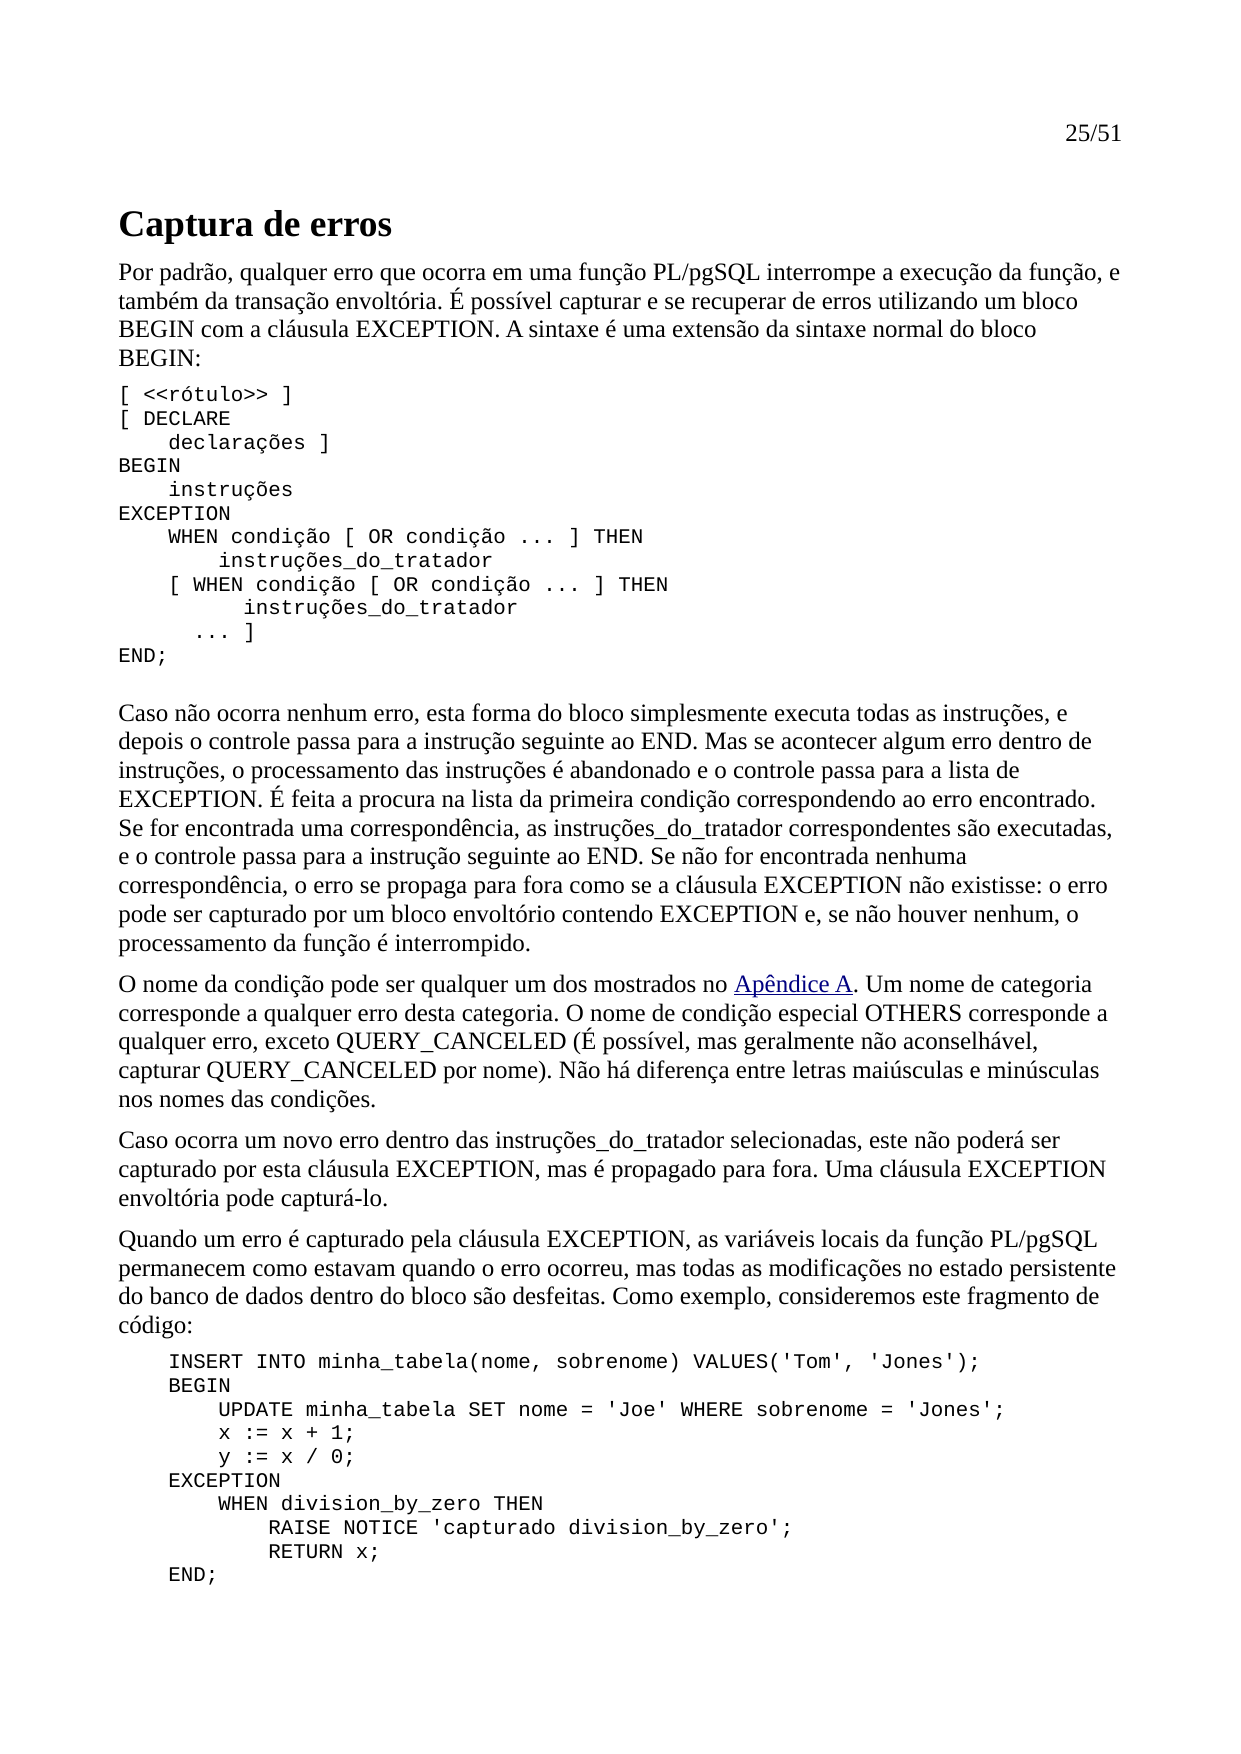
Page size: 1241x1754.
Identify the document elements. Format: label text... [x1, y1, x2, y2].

text BEGIN [118, 1375, 1122, 1399]
text declarações ] [118, 432, 1122, 455]
subtitle Captura de erros [118, 201, 1122, 244]
text ... ] [118, 621, 1122, 644]
text x := x + 1; [118, 1422, 1122, 1446]
text Quando um erro é capturado pela cláusula EXCEPTION, as variáveis locais da função PL/pgSQL permanecem como estavam quando o erro ocorreu, mas todas as modificações no estado persistente do banco de dados dentro do bloco são desfeitas. Como exemplo, consideremos este fragmento de código: [118, 1224, 1122, 1339]
text O nome da condição pode ser qualquer um dos mostrados no Apêndice A. Um nome de categoria corresponde a qualquer erro desta categoria. O nome de condição especial OTHERS corresponde a qualquer erro, exceto QUERY_CANCELED (É possível, mas geralmente não aconselhável, capturar QUERY_CANCELED por nome). Não há diferença entre letras maiúsculas e minúsculas nos nomes das condições. [118, 969, 1122, 1113]
text RETURN x; [118, 1541, 1122, 1564]
text EXCEPTION [118, 503, 1122, 526]
text END; [118, 1564, 1122, 1588]
text BEGIN [118, 455, 1122, 479]
text [ <<rótulo>> ] [118, 384, 1122, 408]
text RAISE NOTICE 'capturado division_by_zero'; [118, 1517, 1122, 1541]
text INSERT INTO minha_tabela(nome, sobrenome) VALUES('Tom', 'Jones'); [118, 1351, 1122, 1375]
text EXCEPTION [118, 1470, 1122, 1493]
text [ DECLARE [118, 408, 1122, 432]
text y := x / 0; [118, 1446, 1122, 1470]
text Por padrão, qualquer erro que ocorra em uma função PL/pgSQL interrompe a execução da função, e também da transação envoltória. É possível capturar e se recuperar de erros utilizando um bloco BEGIN com a cláusula EXCEPTION. A sintaxe é uma extensão da sintaxe normal do bloco BEGIN: [118, 257, 1122, 372]
text instruções [118, 479, 1122, 503]
text WHEN condição [ OR condição ... ] THEN [118, 526, 1122, 550]
text instruções_do_tratador [118, 597, 1122, 621]
text END; [118, 644, 1122, 668]
text UPDATE minha_tabela SET nome = 'Joe' WHERE sobrenome = 'Jones'; [118, 1399, 1122, 1422]
text Caso não ocorra nenhum erro, esta forma do bloco simplesmente executa todas as instruções, e depois o controle passa para a instrução seguinte ao END. Mas se acontecer algum erro dentro de instruções, o processamento das instruções é abandonado e o controle passa para a lista de EXCEPTION. É feita a procura na lista da primeira condição correspondendo ao erro encontrado. Se for encontrada uma correspondência, as instruções_do_tratador correspondentes são executadas, e o controle passa para a instrução seguinte ao END. Se não for encontrada nenhuma correspondência, o erro se propaga para fora como se a cláusula EXCEPTION não existisse: o erro pode ser capturado por um bloco envoltório contendo EXCEPTION e, se não houver nenhum, o processamento da função é interrompido. [118, 698, 1122, 956]
text Caso ocorra um novo erro dentro das instruções_do_tratador selecionadas, este não poderá ser capturado por esta cláusula EXCEPTION, mas é propagado para fora. Uma cláusula EXCEPTION envoltória pode capturá-lo. [118, 1125, 1122, 1211]
text [ WHEN condição [ OR condição ... ] THEN [118, 574, 1122, 597]
text instruções_do_tratador [118, 550, 1122, 574]
text WHEN division_by_zero THEN [118, 1493, 1122, 1517]
